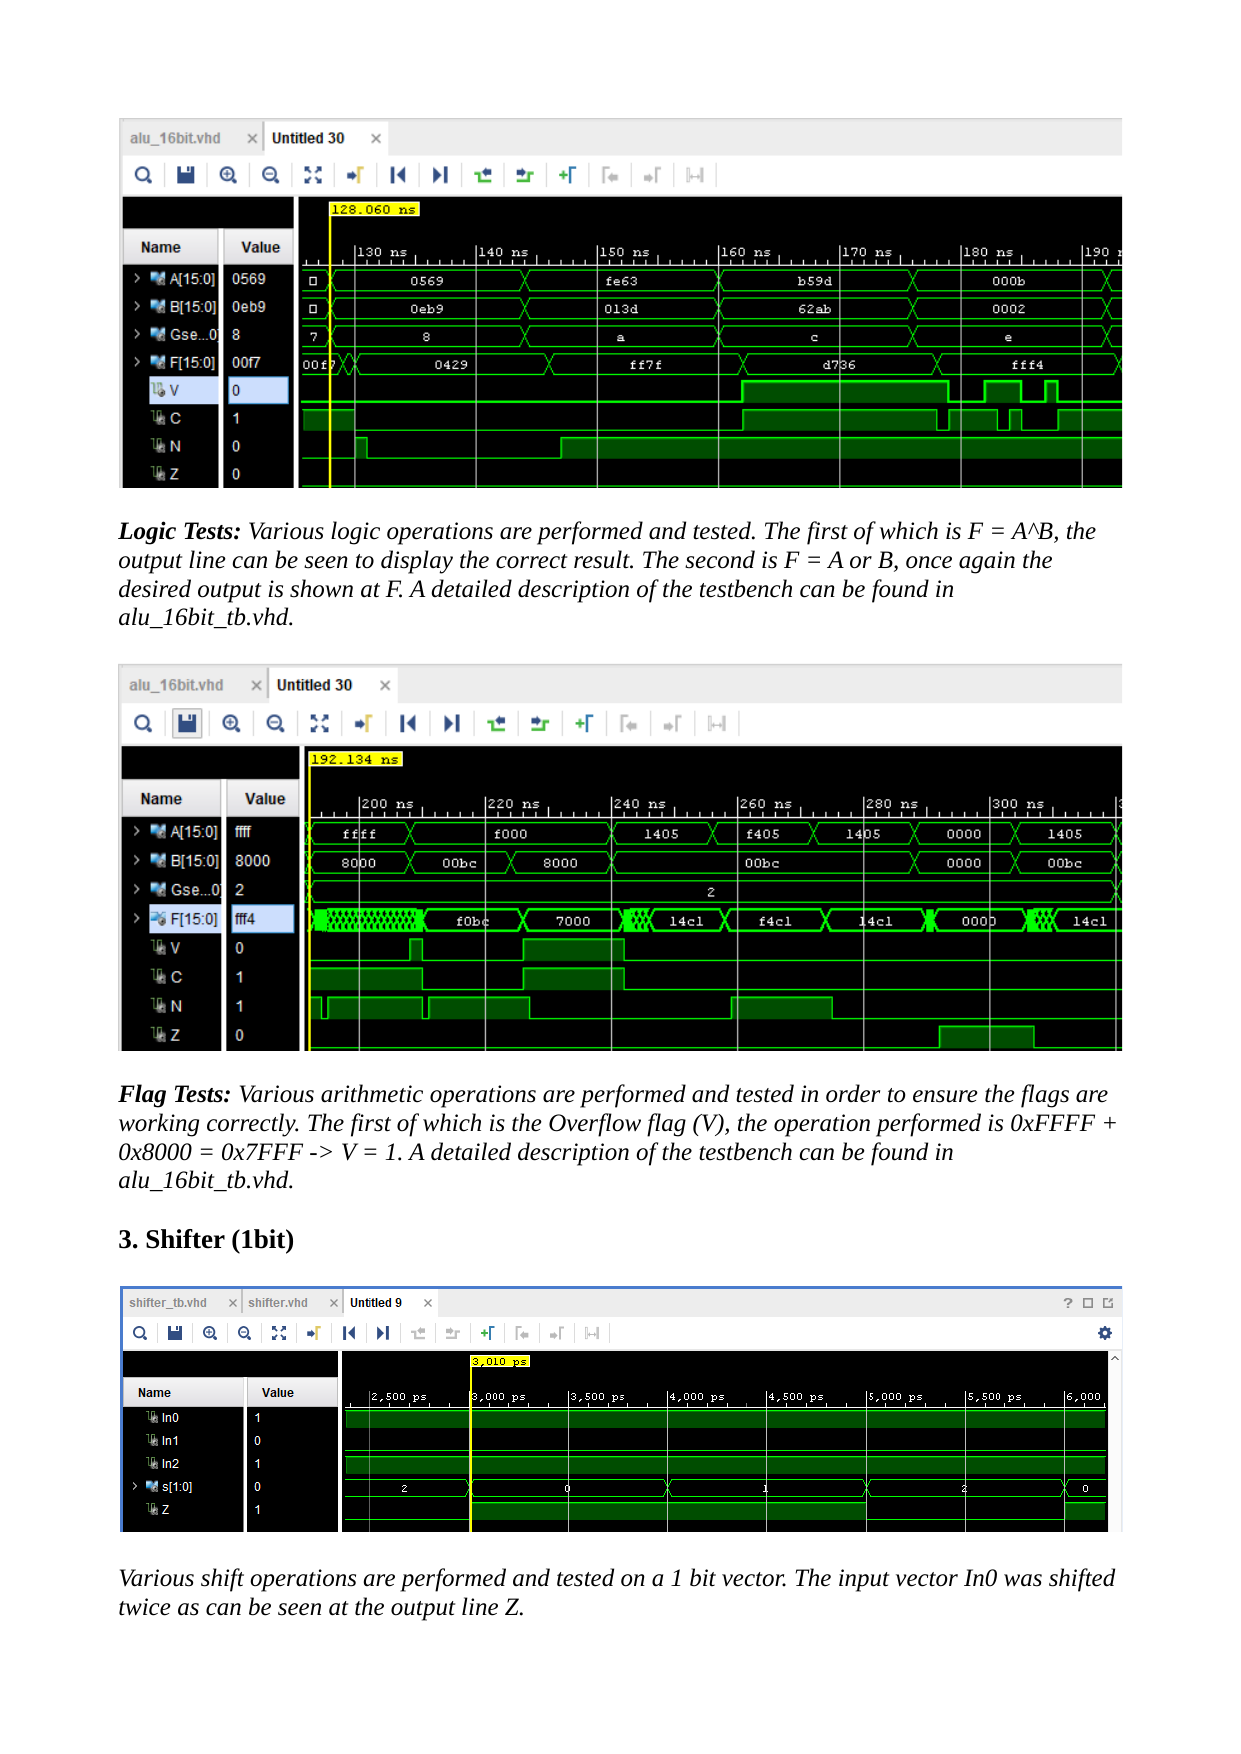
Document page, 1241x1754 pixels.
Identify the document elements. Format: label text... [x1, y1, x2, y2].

text 3. Shifter (1bit) [118, 1223, 1122, 1254]
picture [118, 118, 1123, 488]
picture [118, 1285, 1123, 1532]
text Logic Tests: Various logic operations are performed and tested. The first of which is F = A^B, the output line can be seen to display the correct result. The second is F = A or B, once again the desired output is shown at F. A detailed description of the testbench can be found in alu_16bit_tb.vhd. [118, 516, 1122, 631]
text Flag Tests: Various arithmetic operations are performed and tested in order to ensure the flags are working correctly. The first of which is the Overflow flag (V), the operation performed is 0xFFFF + 0x8000 = 0x7FFF -> V = 1. A detailed description of the testbench can be found in alu_16bit_tb.vhd. [118, 1079, 1122, 1194]
text Various shift operations are performed and tested on a 1 bit vector. The input vector In0 was shifted twice as can be seen at the output line Z. [118, 1563, 1122, 1620]
picture [118, 660, 1123, 1051]
